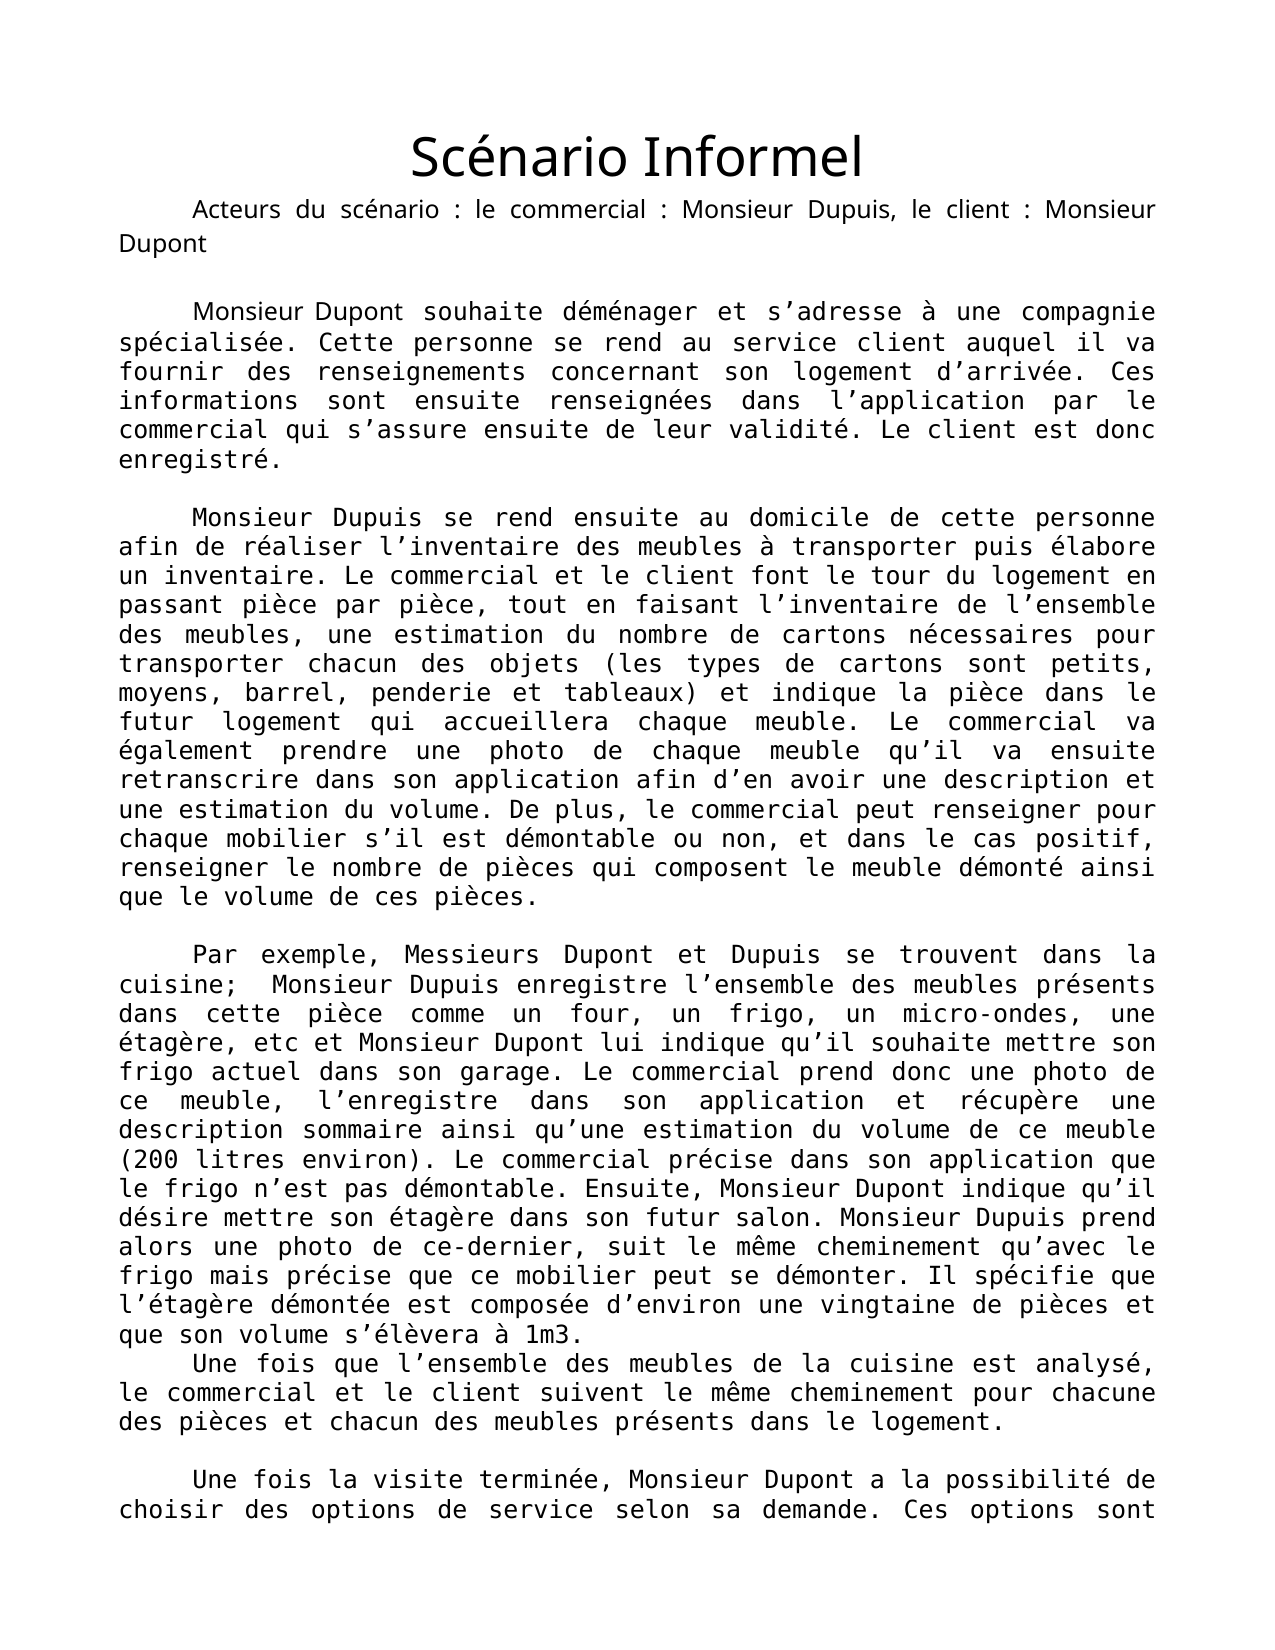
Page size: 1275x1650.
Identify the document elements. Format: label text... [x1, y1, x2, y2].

text Acteurs du scénario : le commercial : Monsieur Dupuis, le client : Monsieur Dupont [118, 192, 1157, 260]
text Scénario Informel [118, 118, 1157, 192]
text Monsieur Dupont souhaite déménager et s’adresse à une compagnie spécialisée. Cette personne se rend au service client auquel il va fournir des renseignements concernant son logement d’arrivée. Ces informations sont ensuite renseignées dans l’application par le commercial qui s’assure ensuite de leur validité. Le client est donc enregistré. [118, 294, 1157, 474]
text Une fois la visite terminée, Monsieur Dupont a la possibilité de choisir des options de service selon sa demande. Ces options sont [118, 1466, 1157, 1524]
text Par exemple, Messieurs Dupont et Dupuis se trouvent dans la cuisine; Monsieur Dupuis enregistre l’ensemble des meubles présents dans cette pièce comme un four, un frigo, un micro-ondes, une étagère, etc et Monsieur Dupont lui indique qu’il souhaite mettre son frigo actuel dans son garage. Le commercial prend donc une photo de ce meuble, l’enregistre dans son application et récupère une description sommaire ainsi qu’une estimation du volume de ce meuble (200 litres environ). Le commercial précise dans son application que le frigo n’est pas démontable. Ensuite, Monsieur Dupont indique qu’il désire mettre son étagère dans son futur salon. Monsieur Dupuis prend alors une photo de ce-dernier, suit le même cheminement qu’avec le frigo mais précise que ce mobilier peut se démonter. Il spécifie que l’étagère démontée est composée d’environ une vingtaine de pièces et que son volume s’élèvera à 1m3. [118, 941, 1157, 1349]
text Une fois que l’ensemble des meubles de la cuisine est analysé, le commercial et le client suivent le même cheminement pour chacune des pièces et chacun des meubles présents dans le logement. [118, 1349, 1157, 1436]
text Monsieur Dupuis se rend ensuite au domicile de cette personne afin de réaliser l’inventaire des meubles à transporter puis élabore un inventaire. Le commercial et le client font le tour du logement en passant pièce par pièce, tout en faisant l’inventaire de l’ensemble des meubles, une estimation du nombre de cartons nécessaires pour transporter chacun des objets (les types de cartons sont petits, moyens, barrel, penderie et tableaux) et indique la pièce dans le futur logement qui accueillera chaque meuble. Le commercial va également prendre une photo de chaque meuble qu’il va ensuite retranscrire dans son application afin d’en avoir une description et une estimation du volume. De plus, le commercial peut renseigner pour chaque mobilier s’il est démontable ou non, et dans le cas positif, renseigner le nombre de pièces qui composent le meuble démonté ainsi que le volume de ces pièces. [118, 503, 1157, 911]
